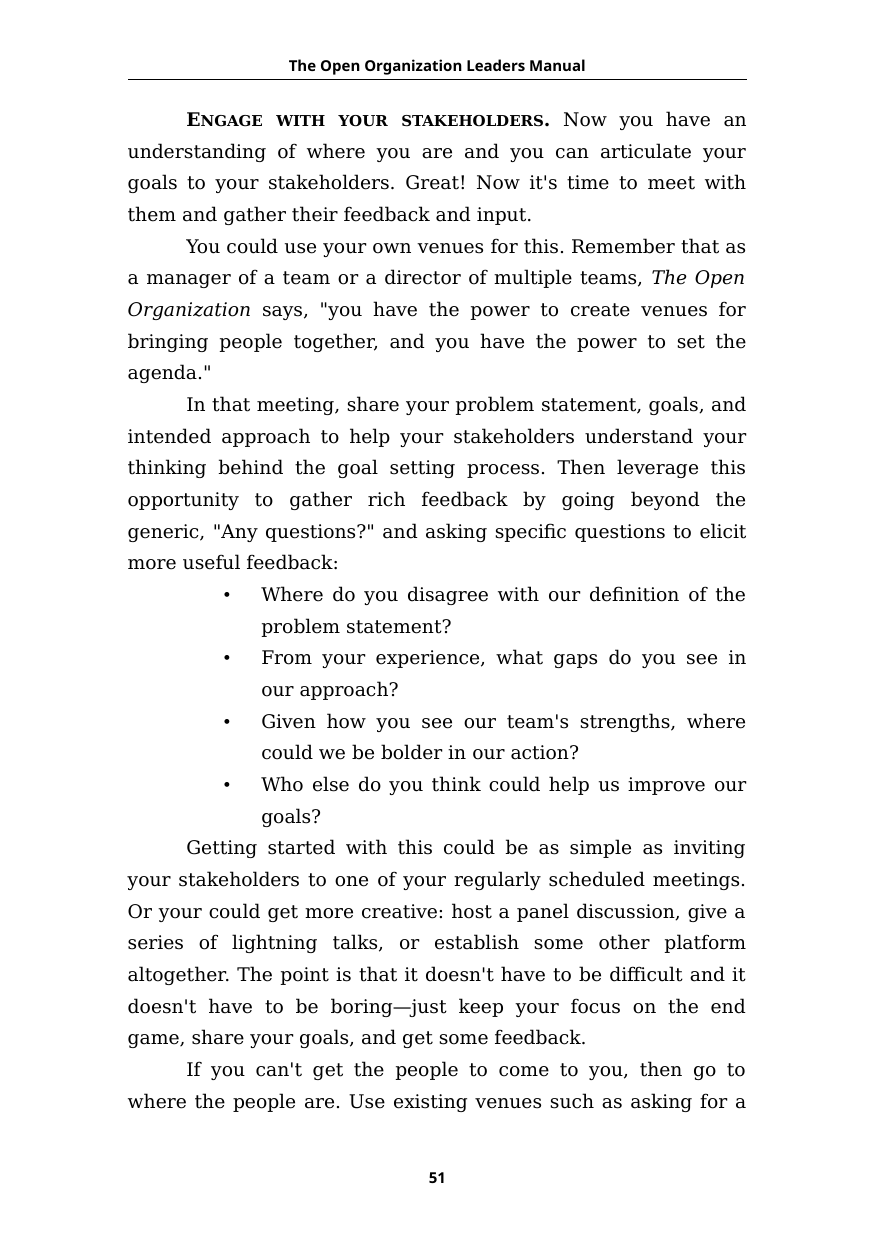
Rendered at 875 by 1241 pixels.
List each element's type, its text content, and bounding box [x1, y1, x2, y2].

text You could use your own venues for this. Remember that as a manager of a team or a director of multiple teams, The Open Organization says, "you have the power to create venues for bringing people together, and you have the power to set the agenda." [127, 236, 747, 384]
list Who else do you think could help us improve our goals? [223, 774, 747, 827]
text Getting started with this could be as simple as inviting your stakeholders to one of your regularly scheduled meetings. Or your could get more creative: host a panel discussion, give a series of lightning talks, or establish some other platform altogether. The point is that it doesn't have to be difficult and it doesn't have to be boring—just keep your focus on the end game, share your goals, and get some feedback. [127, 837, 747, 1049]
list Where do you disagree with our definition of the problem statement? [223, 584, 747, 637]
list From your experience, what gaps do you see in our approach? [223, 647, 747, 701]
text Engage with your stakeholders. Now you have an understanding of where you are and you can articulate your goals to your stakeholders. Great! Now it's time to meet with them and gather their feedback and input. [127, 109, 747, 226]
text If you can't get the people to come to you, then go to where the people are. Use existing venues such as asking for a [127, 1059, 747, 1112]
text In that meeting, share your problem statement, goals, and intended approach to help your stakeholders understand your thinking behind the goal setting process. Then leverage this opportunity to gather rich feedback by going beyond the generic, "Any questions?" and asking specific questions to elicit more useful feedback: [127, 394, 747, 574]
list Given how you see our team's strengths, where could we be bolder in our action? [223, 711, 747, 764]
